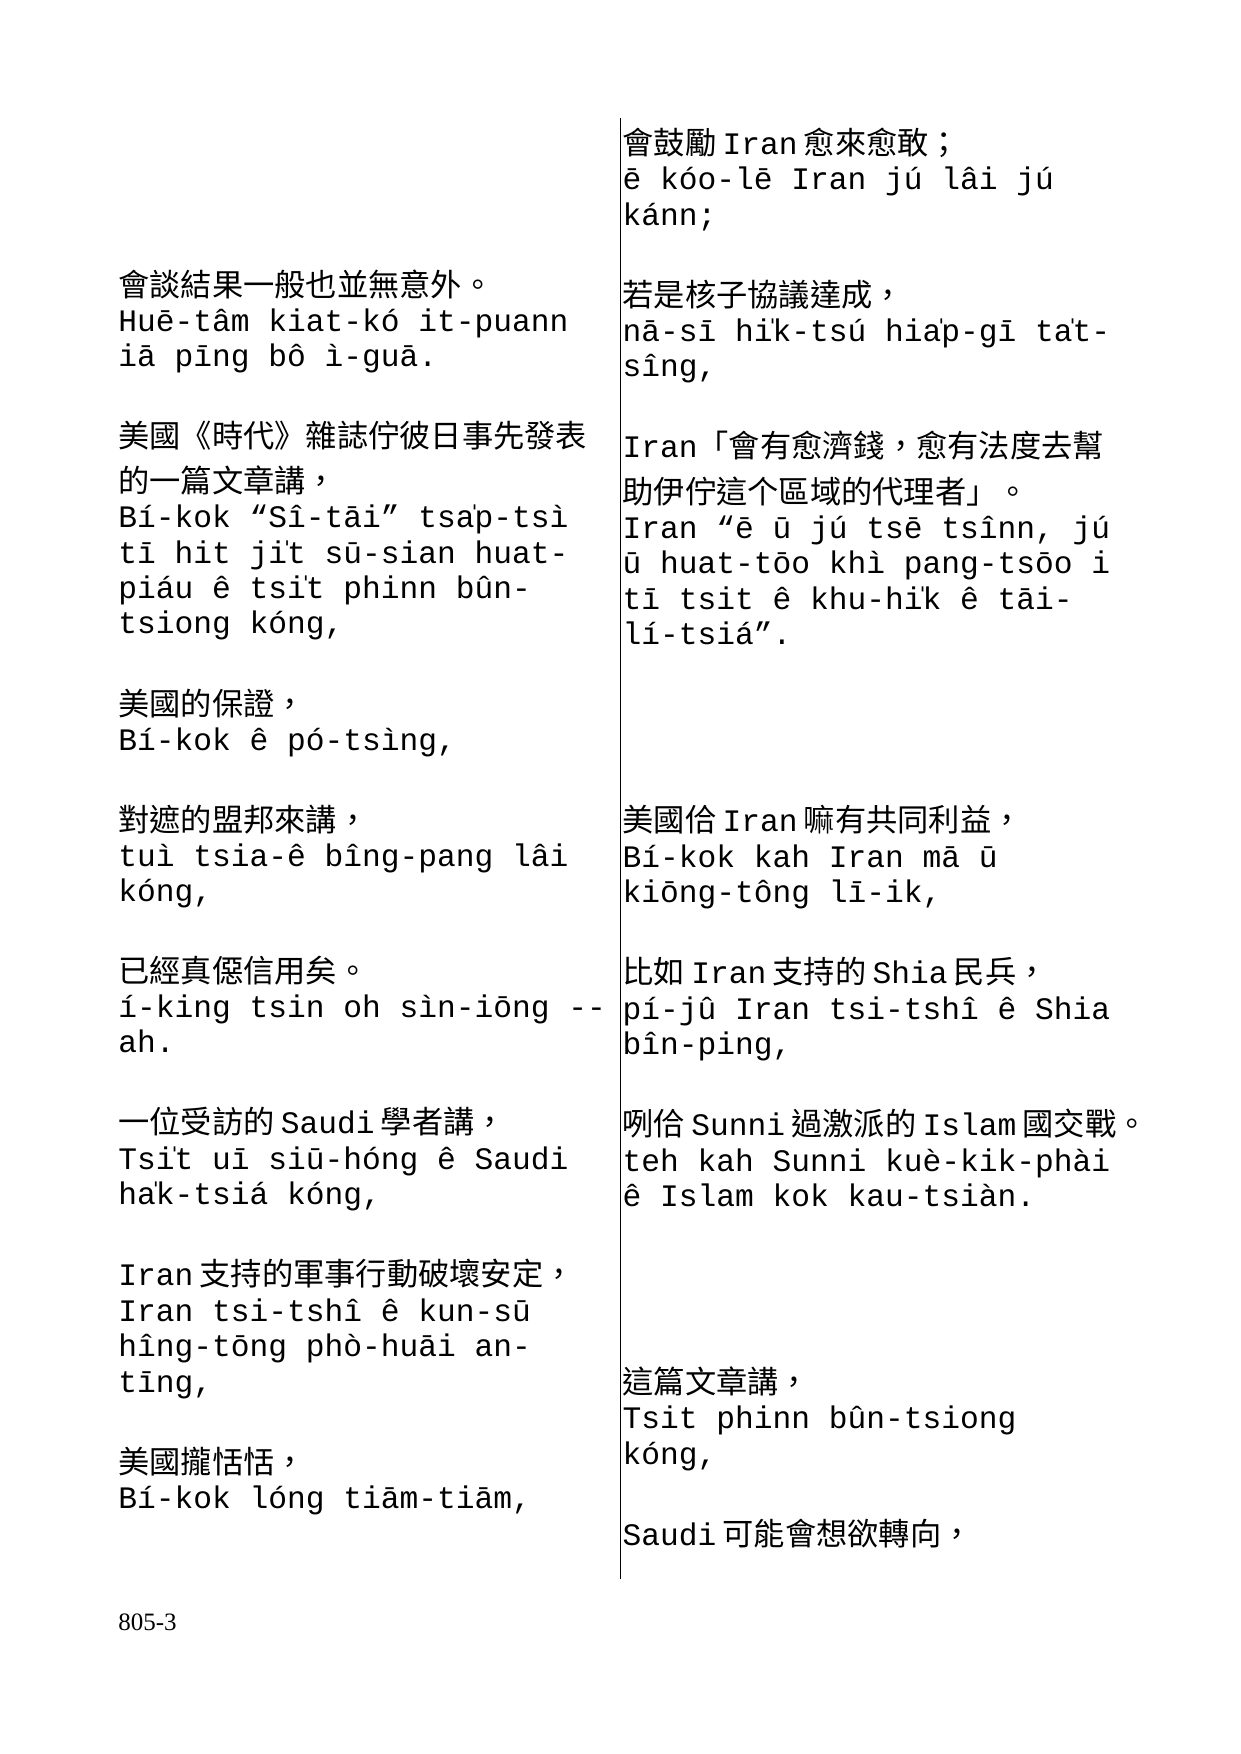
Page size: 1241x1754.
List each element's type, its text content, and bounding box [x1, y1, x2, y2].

text Bí-kok kah Iran mā ū kiōng-tông lī-ik, [622, 841, 1122, 912]
text Bí-kok “Sî-tāi” tsa̍p-tsì tī hit ji̍t sū-sian huat-piáu ê tsi̍t phinn bûn-tsiong kóng, [118, 502, 618, 643]
text 若是核子協議達成， [622, 270, 1122, 315]
text 咧佮Sunni過激派的Islam國交戰。 [622, 1099, 1122, 1145]
text í-king tsin oh sìn-iōng --ah. [118, 991, 618, 1062]
text Saudi可能會想欲轉向， [622, 1509, 1122, 1554]
text tuì tsia-ê bîng-pang lâi kóng, [118, 840, 618, 911]
text Iran支持的軍事行動破壞安定， [118, 1249, 618, 1295]
text pí-jû Iran tsi-tshî ê Shia bîn-ping, [622, 993, 1122, 1064]
text 已經真僫信用矣。 [118, 946, 618, 991]
text Huē-tâm kiat-kó it-puann iā pīng bô ì-guā. [118, 305, 618, 376]
text 美國的保證， [118, 679, 618, 724]
text Iran「會有愈濟錢，愈有法度去幫助伊佇這个區域的代理者」。 [622, 421, 1122, 512]
text Iran “ē ū jú tsē tsînn, jú ū huat-tōo khì pang-tsōo i tī tsit ê khu-hi̍k ê tāi-lí-tsiá”. [622, 512, 1122, 654]
text Tsit phinn bûn-tsiong kóng, [622, 1403, 1122, 1473]
text 美國佮Iran嘛有共同利益， [622, 796, 1122, 841]
text 比如Iran支持的Shia民兵， [622, 947, 1122, 993]
text nā-sī hi̍k-tsú hia̍p-gī ta̍t-sîng, [622, 315, 1122, 386]
text Iran tsi-tshî ê kun-sū hîng-tōng phò-huāi an-tīng, [118, 1295, 618, 1401]
text ē kóo-lē Iran jú lâi jú kánn; [622, 164, 1122, 234]
text Tsi̍t uī siū-hóng ê Saudi ha̍k-tsiá kóng, [118, 1143, 618, 1214]
text 一位受訪的Saudi學者講， [118, 1098, 618, 1143]
text 會鼓勵Iran愈來愈敢； [622, 118, 1122, 164]
text 美國《時代》雜誌佇彼日事先發表的一篇文章講， [118, 411, 618, 502]
text 這篇文章講， [622, 1357, 1122, 1403]
text Bí-kok ê pó-tsìng, [118, 724, 618, 759]
text 美國攏恬恬， [118, 1437, 618, 1482]
text 對遮的盟邦來講， [118, 795, 618, 840]
text Bí-kok lóng tiām-tiām, [118, 1482, 618, 1517]
text teh kah Sunni kuè-kik-phài ê Islam kok kau-tsiàn. [622, 1145, 1122, 1216]
text 會談結果一般也並無意外。 [118, 260, 618, 305]
